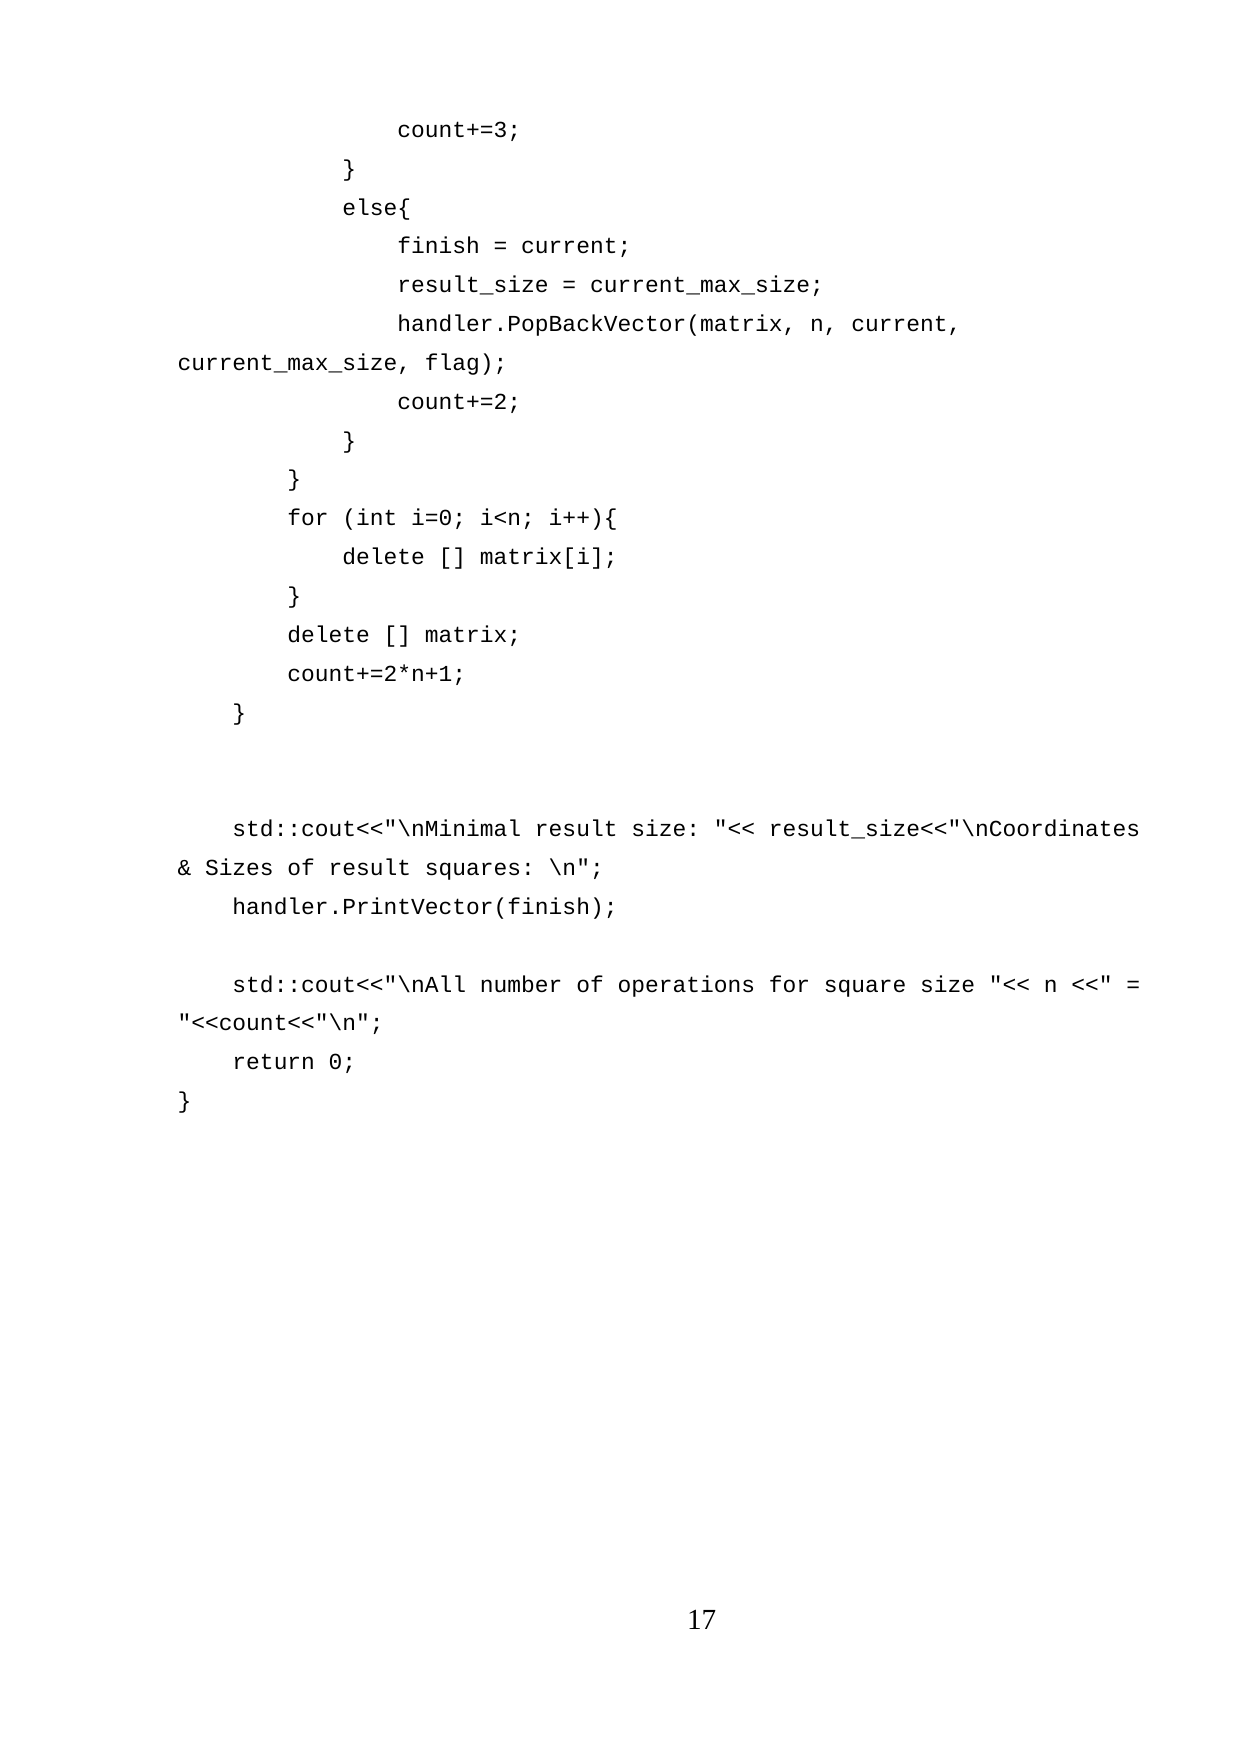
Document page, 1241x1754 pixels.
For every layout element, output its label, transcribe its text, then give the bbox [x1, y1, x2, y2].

text handler.PopBackVector(matrix, n, current, current_max_size, flag); [177, 312, 1152, 377]
text count+=2; [177, 390, 1152, 416]
text } [177, 429, 1152, 455]
text for (int i=0; i<n; i++){ [177, 507, 1152, 533]
text } [177, 701, 1152, 727]
text handler.PrintVector(finish); [177, 895, 1152, 921]
text } [177, 157, 1152, 183]
text count+=3; [177, 118, 1152, 144]
text else{ [177, 196, 1152, 222]
text } [177, 468, 1152, 494]
text delete [] matrix[i]; [177, 546, 1152, 571]
text std::cout<<"\nMinimal result size: "<< result_size<<"\nCoordinates & Sizes of result squares: \n"; [177, 817, 1152, 882]
text finish = current; [177, 235, 1152, 261]
text delete [] matrix; [177, 623, 1152, 649]
text return 0; [177, 1051, 1152, 1077]
text } [177, 1089, 1152, 1115]
text result_size = current_max_size; [177, 273, 1152, 299]
text } [177, 584, 1152, 610]
text std::cout<<"\nAll number of operations for square size "<< n <<" = "<<count<<"\n"; [177, 973, 1152, 1038]
text count+=2*n+1; [177, 662, 1152, 688]
